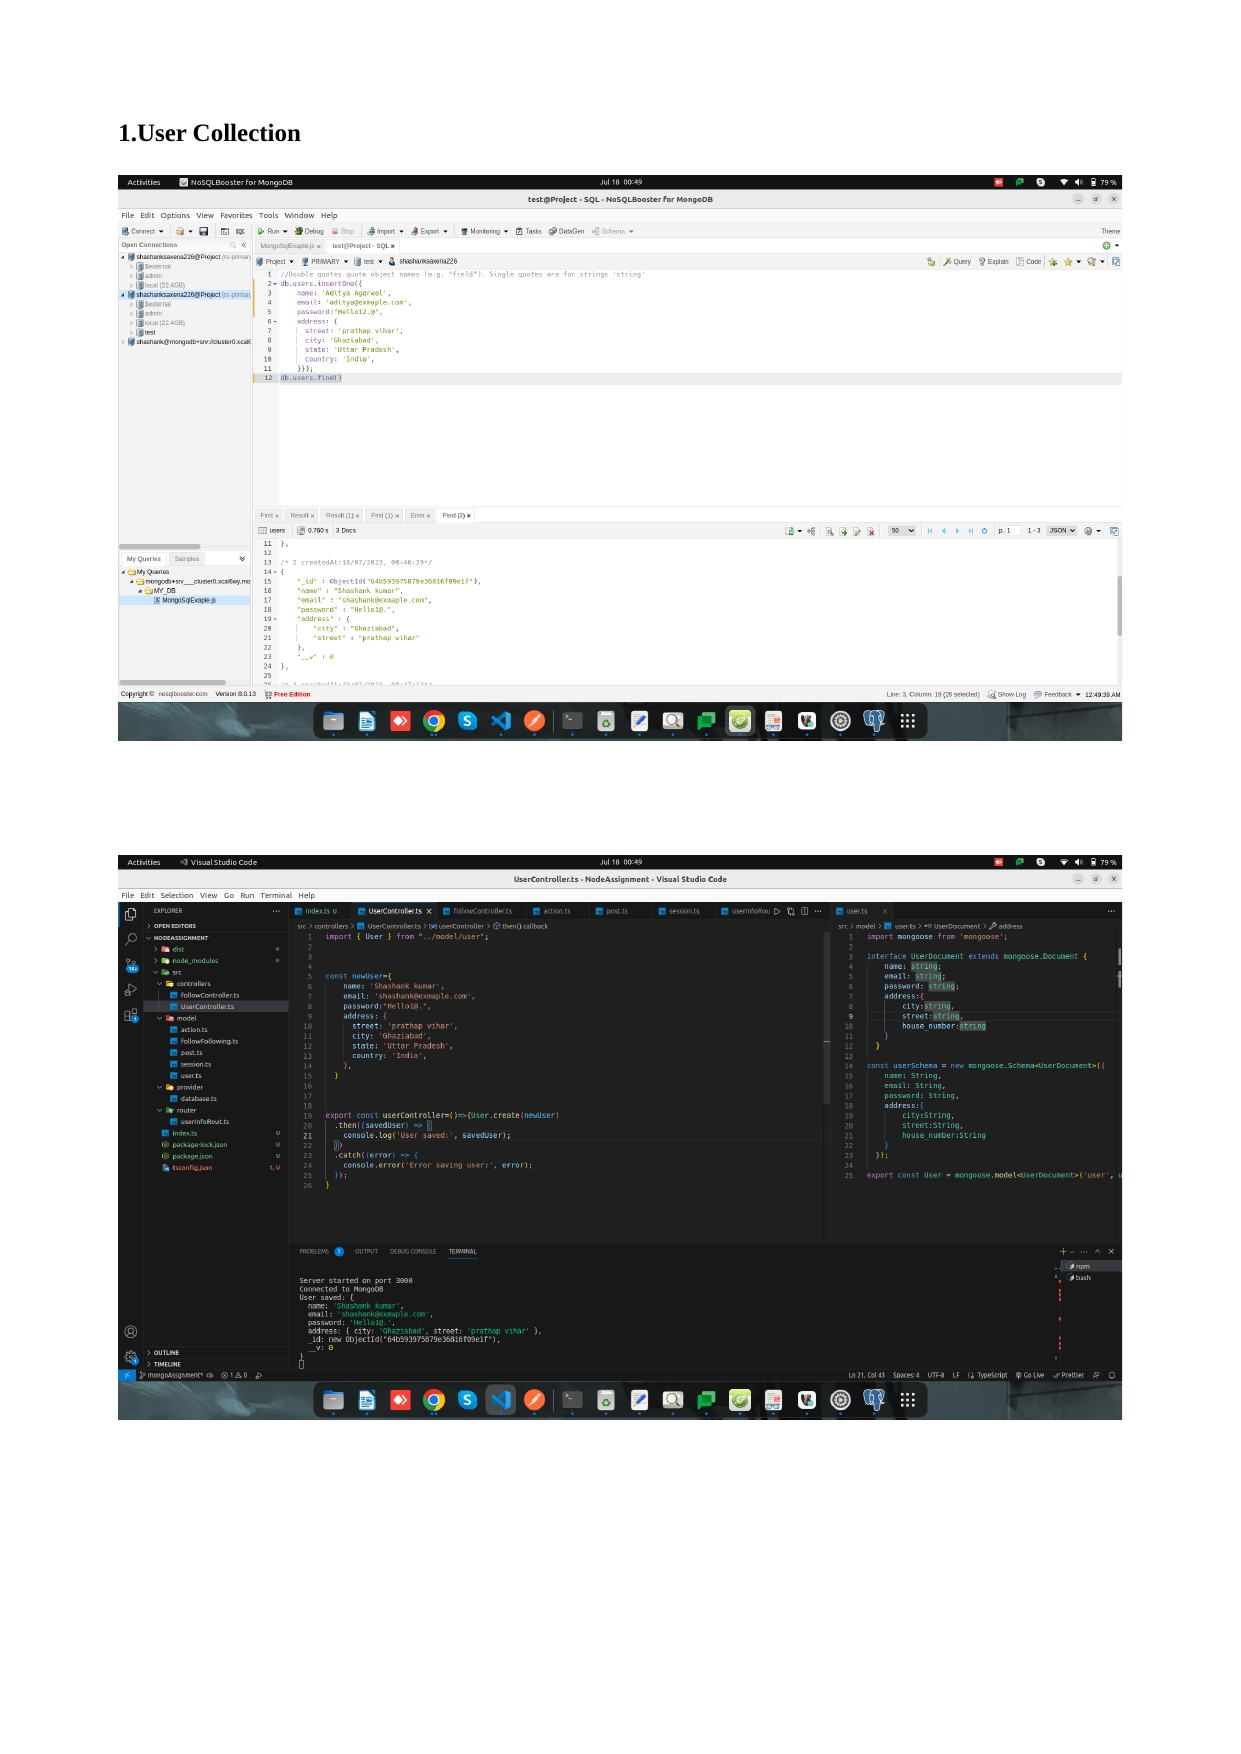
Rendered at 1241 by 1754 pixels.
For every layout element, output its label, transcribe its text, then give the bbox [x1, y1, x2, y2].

picture [118, 855, 1123, 1420]
text 1.User Collection [118, 118, 1122, 147]
picture [118, 175, 1123, 741]
